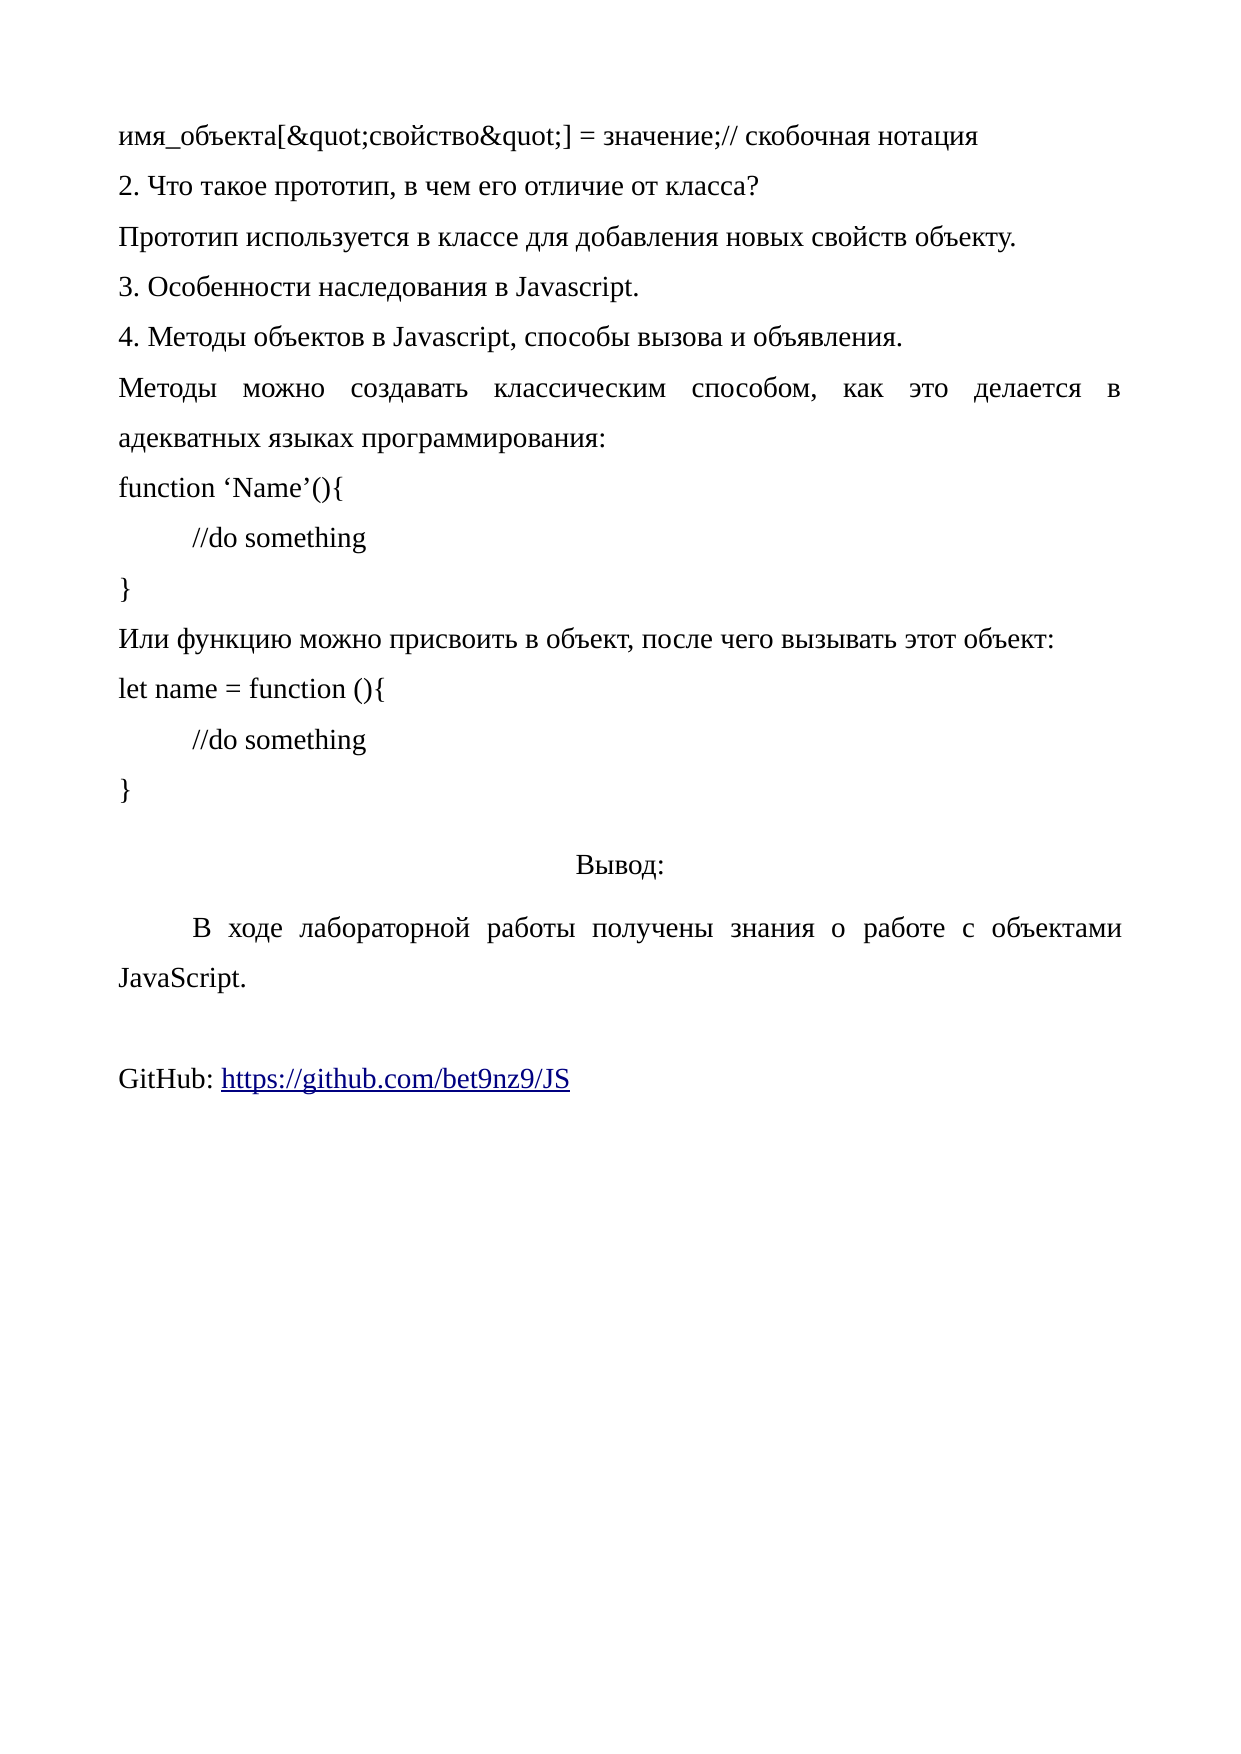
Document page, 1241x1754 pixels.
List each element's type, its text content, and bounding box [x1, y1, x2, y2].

text } [118, 772, 1122, 806]
text Прототип используется в классе для добавления новых свойств объекту. [118, 219, 1122, 252]
text имя_объекта[&quot;свойство&quot;] = значение;// скобочная нотация [118, 118, 1122, 152]
text 3. Особенности наследования в Javascript. [118, 269, 1122, 303]
text //do something [118, 521, 1122, 554]
text function ‘Name’(){ [118, 470, 1122, 504]
subtitle Вывод: [118, 847, 1122, 881]
text } [118, 571, 1122, 604]
text GitHub: https://github.com/bet9nz9/JS [118, 1061, 1122, 1095]
text В ходе лабораторной работы получены знания о работе с объектами JavaScript. [118, 910, 1122, 994]
text Или функцию можно присвоить в объект, после чего вызывать этот объект: [118, 621, 1122, 655]
text 2. Что такое прототип, в чем его отличие от класса? [118, 168, 1122, 202]
text //do something [118, 722, 1122, 755]
text 4. Методы объектов в Javascript, способы вызова и объявления. [118, 319, 1122, 353]
text Методы можно создавать классическим способом, как это делается в адекватных языках программирования: [118, 370, 1122, 453]
text let name = function (){ [118, 672, 1122, 705]
